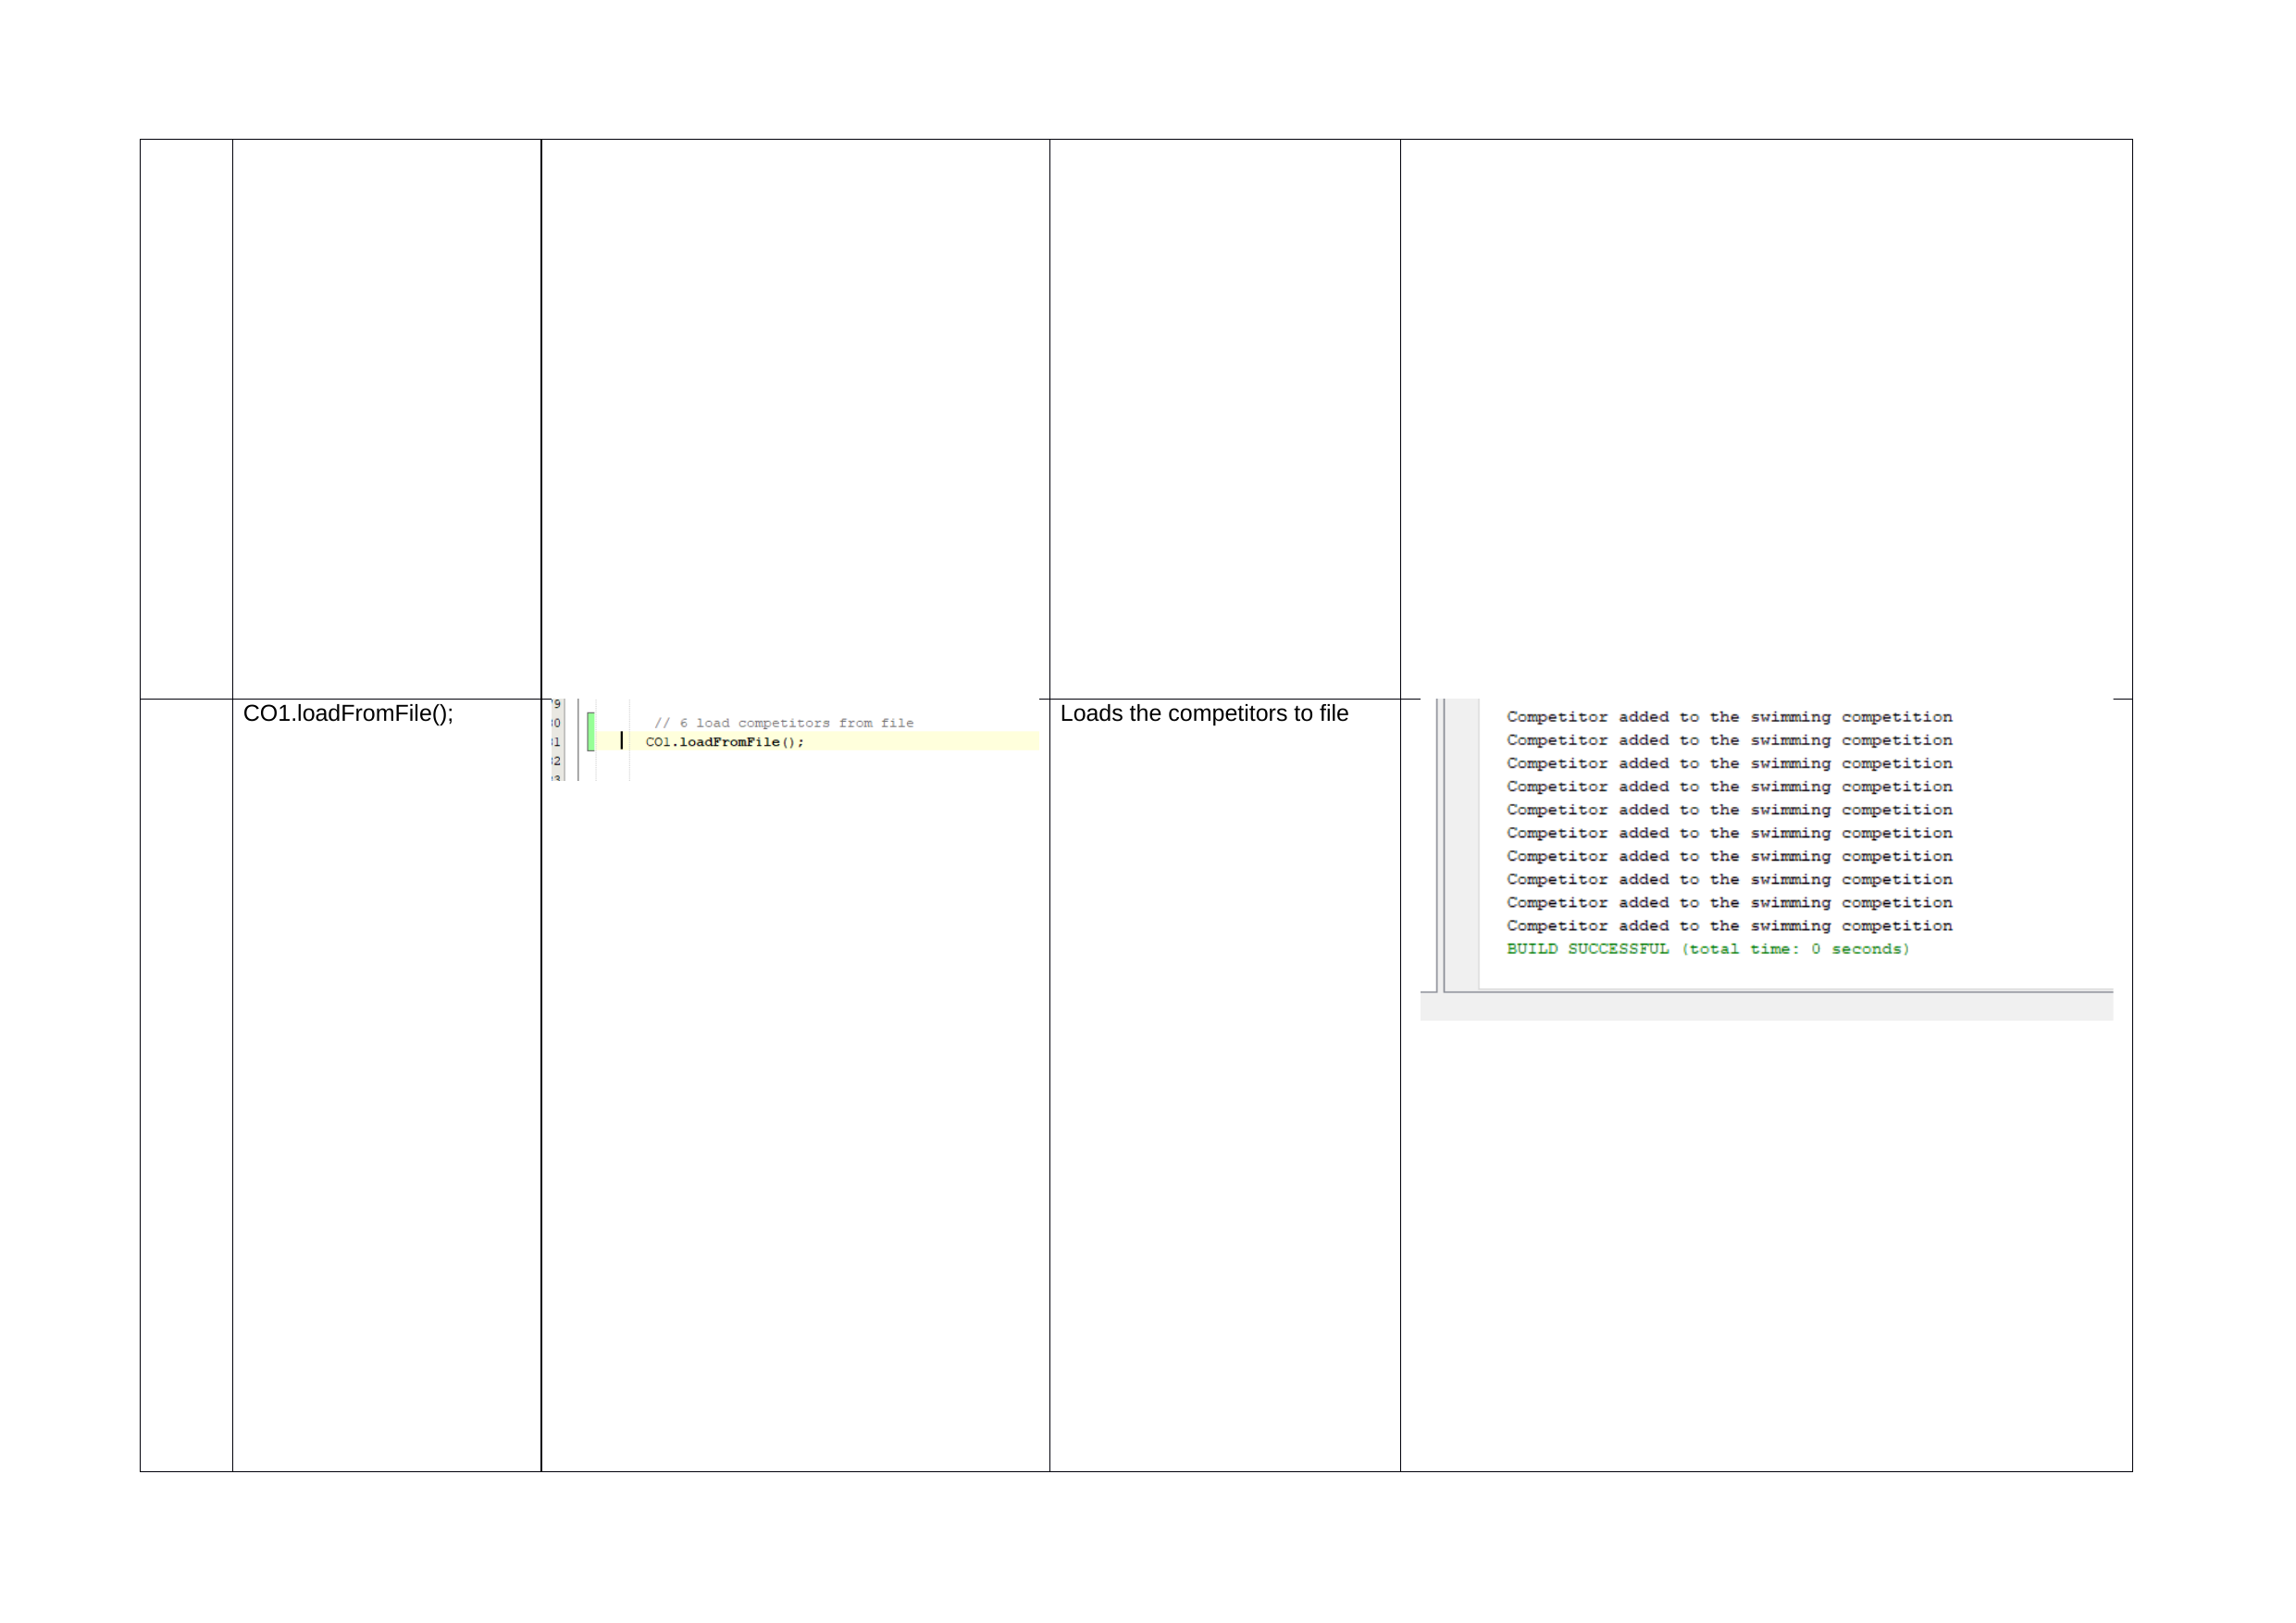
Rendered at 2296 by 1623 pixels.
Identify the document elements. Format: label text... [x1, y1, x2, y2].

table_cell [542, 700, 1049, 1470]
table_cell [542, 140, 1049, 699]
table_cell Loads the competitors to file [1050, 700, 1400, 1470]
table_cell [141, 700, 232, 1470]
table_cell CO1.loadFromFile(); [233, 700, 540, 1470]
picture [1421, 699, 2114, 1021]
table_cell Passed [1401, 140, 2132, 699]
table_cell [233, 140, 540, 699]
table_cell [1050, 140, 1400, 699]
table_cell [141, 140, 232, 699]
table_cell [1401, 700, 2132, 1470]
picture [552, 699, 1039, 781]
